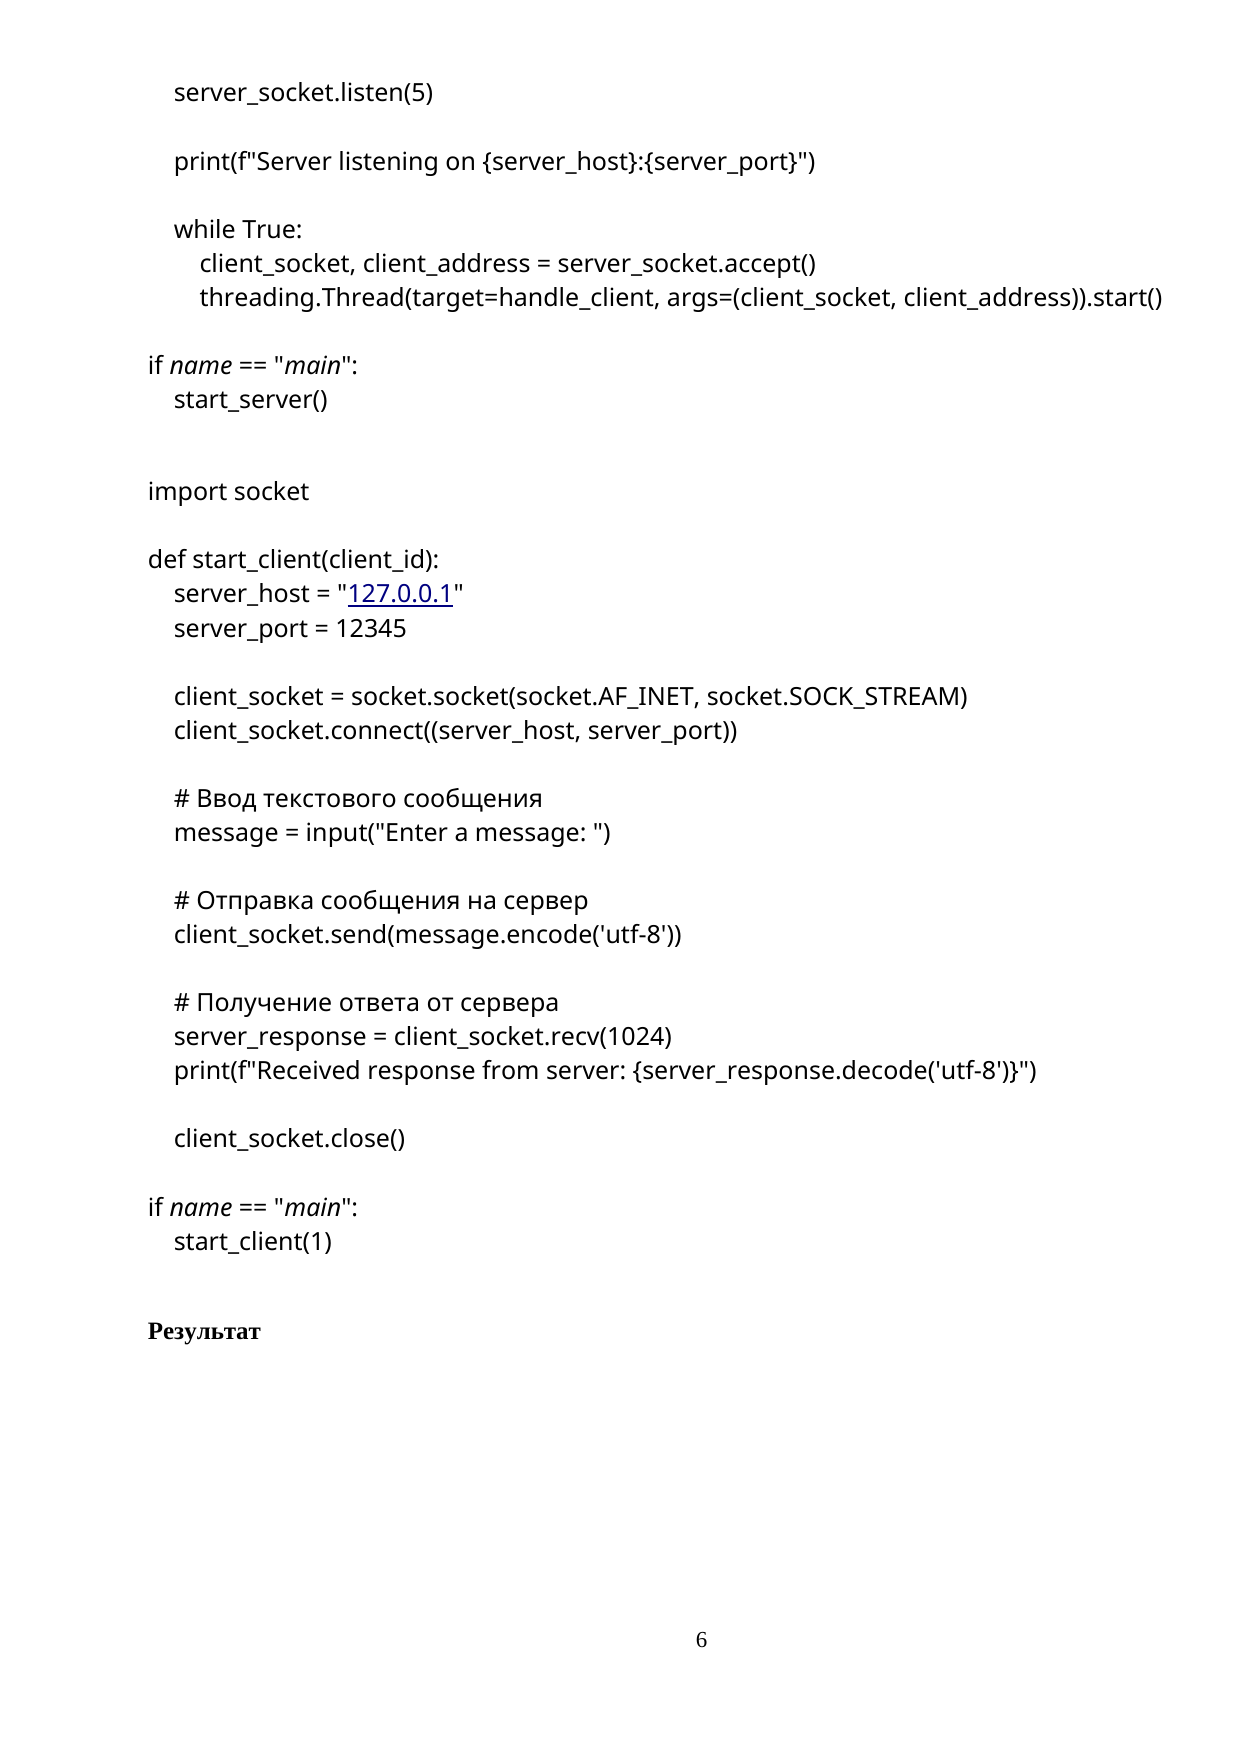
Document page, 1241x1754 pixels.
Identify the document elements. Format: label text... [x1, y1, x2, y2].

text server_socket.listen(5) print(f"Server listening on {server_host}:{server_port}") while True: client_socket, client_address = server_socket.accept() threading.Thread(target=handle_client, args=(client_socket, client_address)).start() if name == "main": start_server() [148, 75, 1181, 416]
text import socket def start_client(client_id): server_host = "127.0.0.1" server_port = 12345 client_socket = socket.socket(socket.AF_INET, socket.SOCK_STREAM) client_socket.connect((server_host, server_port)) # Ввод текстового сообщения message = input("Enter a message: ") # Отправка сообщения на сервер client_socket.send(message.encode('utf-8')) # Получение ответа от сервера server_response = client_socket.recv(1024) print(f"Received response from server: {server_response.decode('utf-8')}") client_socket.close() if name == "main": start_client(1) [148, 474, 1181, 1257]
text Результат [148, 1316, 1181, 1344]
